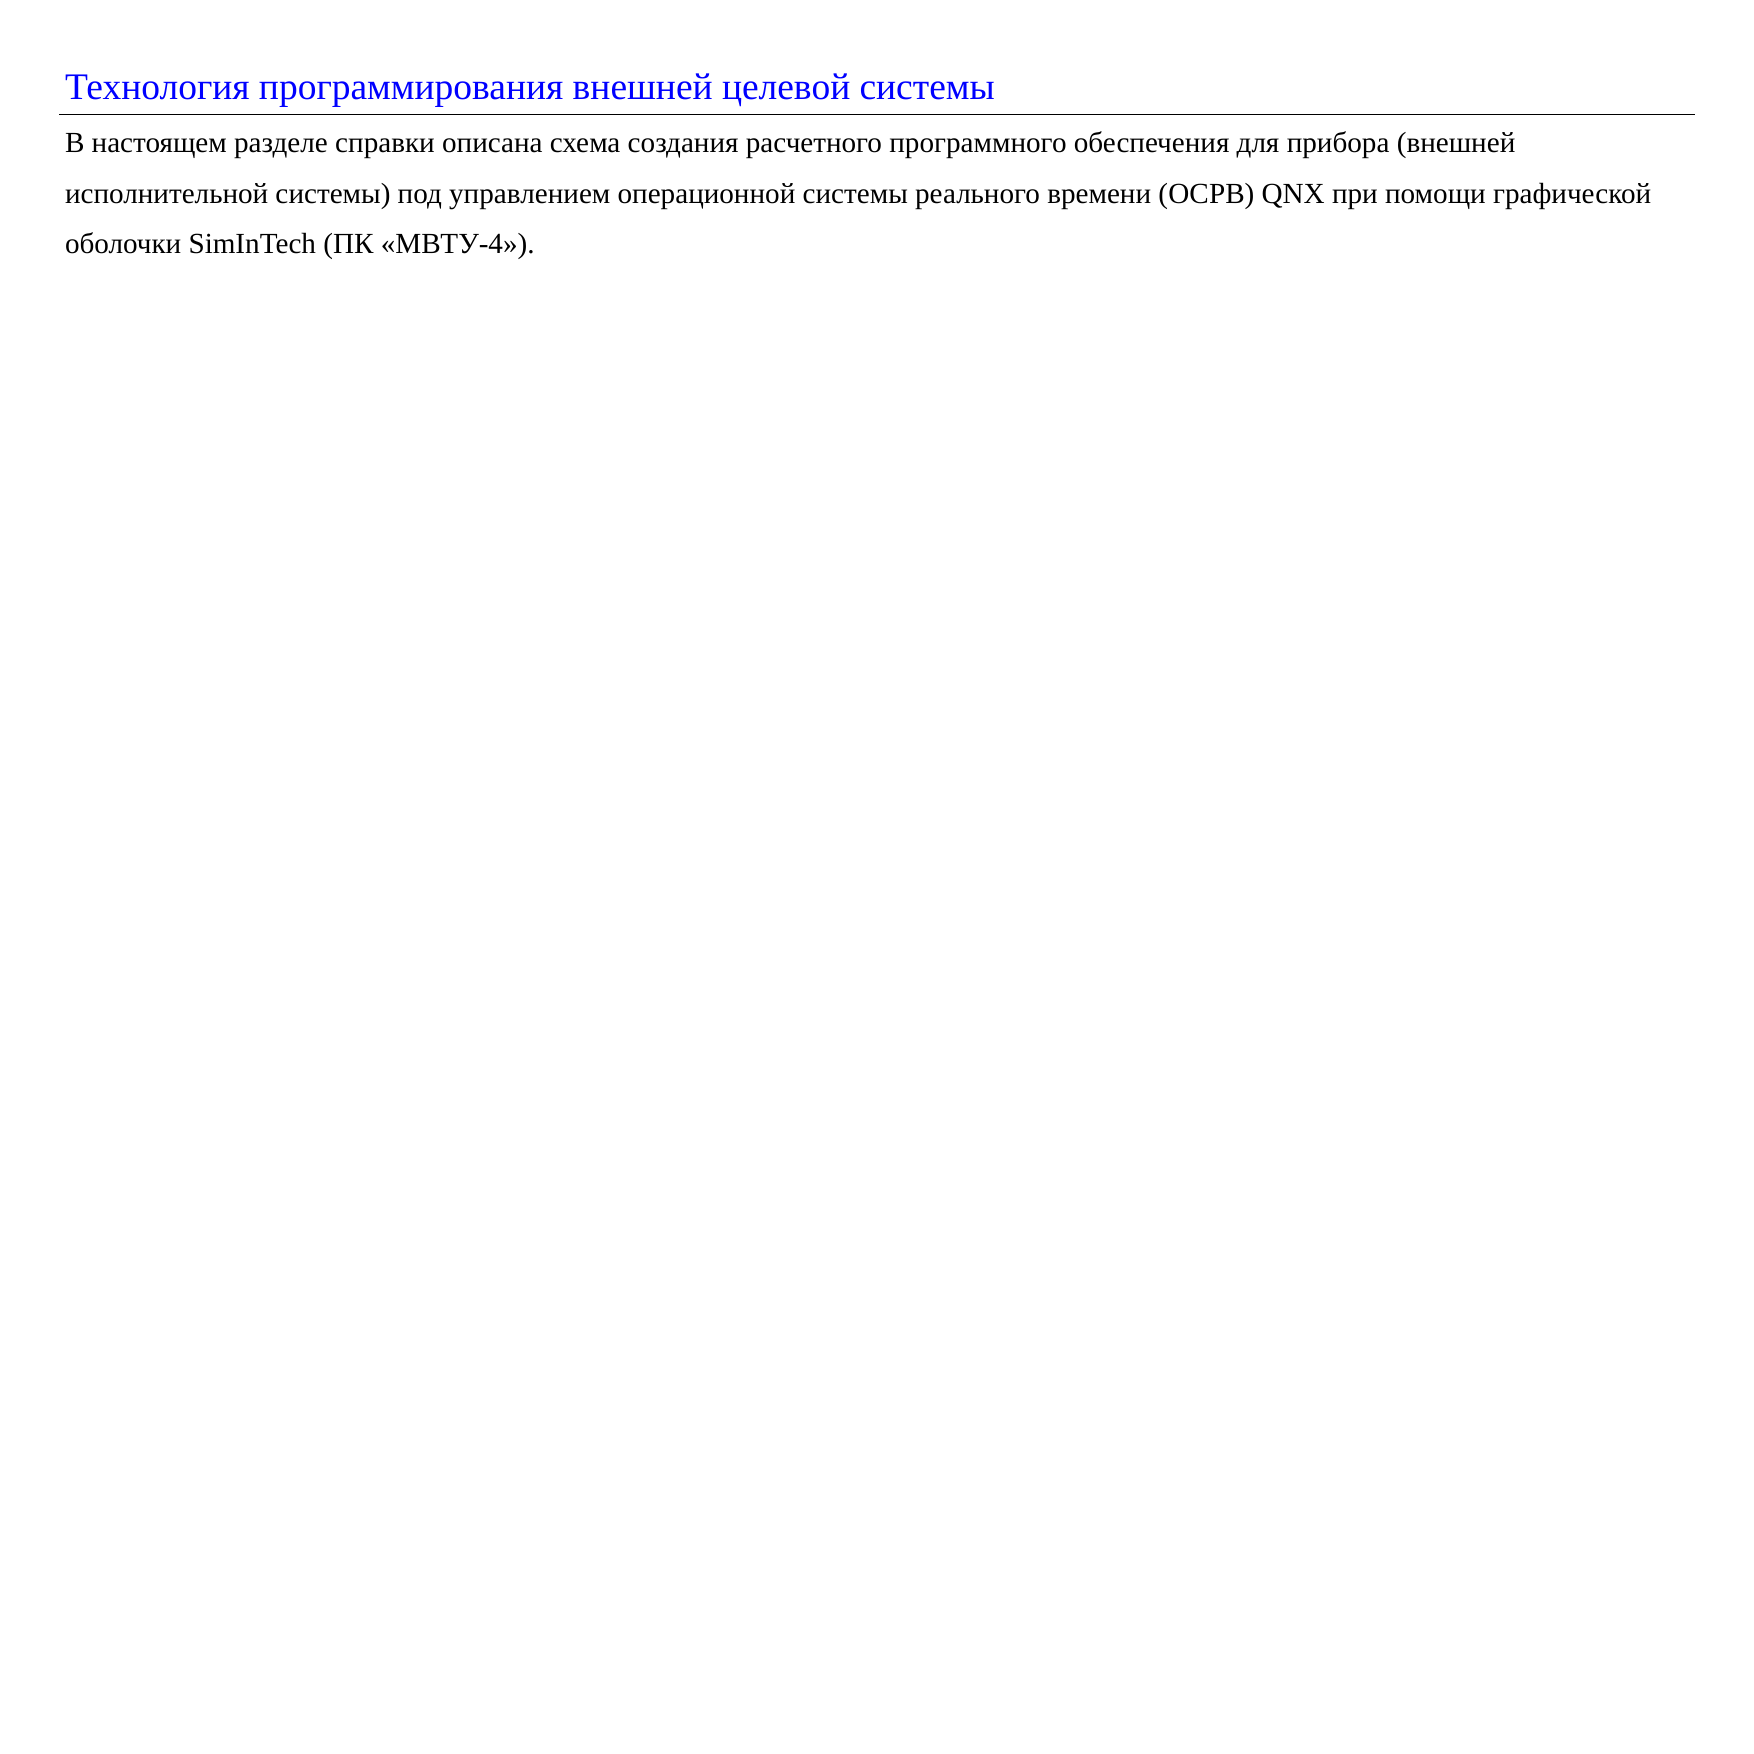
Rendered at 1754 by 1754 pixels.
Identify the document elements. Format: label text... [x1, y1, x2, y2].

table_header Технология программирования внешней целевой системы [59, 59, 1695, 114]
table_cell В настоящем разделе справки описана схема создания расчетного программного обеспечения для прибора (внешней исполнительной системы) под управлением операционной системы реального времени (ОСРВ) QNX при помощи графической оболочки SimInTech (ПК «МВТУ-4»). [59, 115, 1695, 271]
